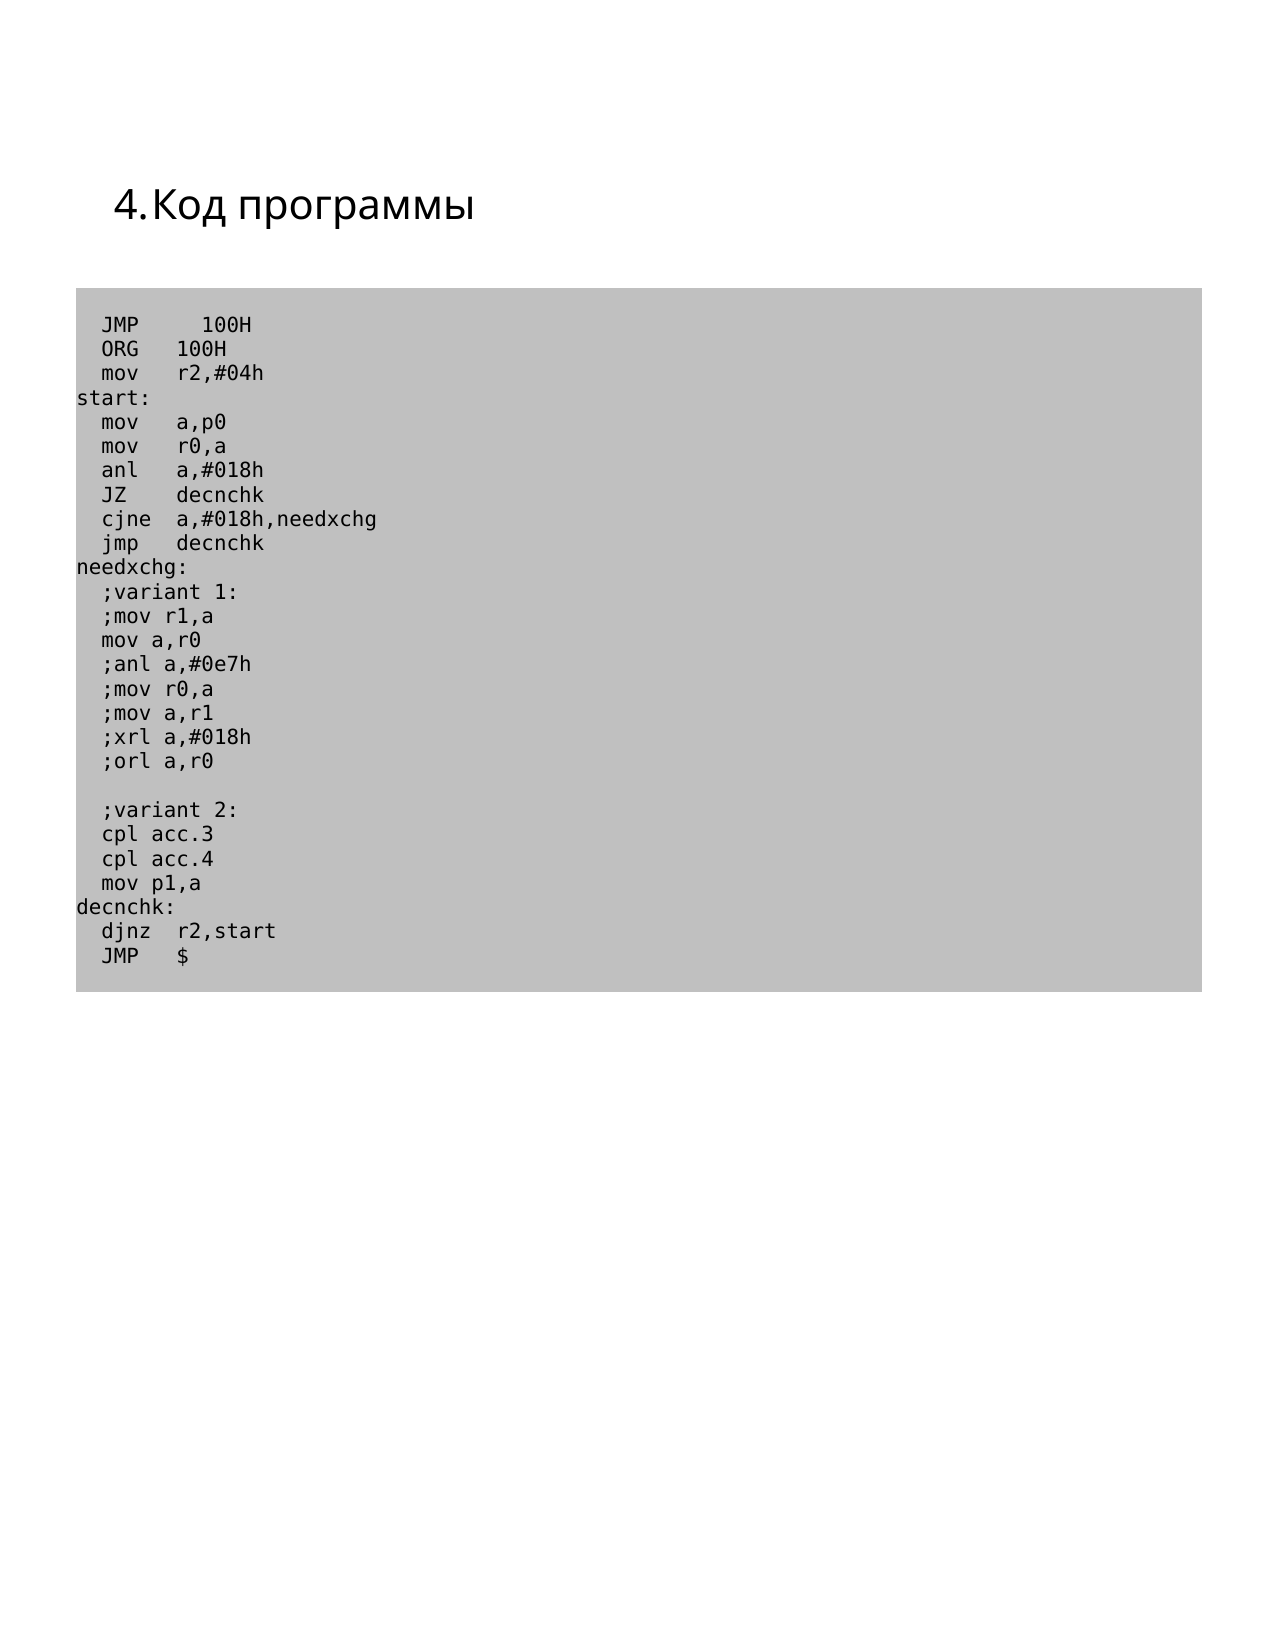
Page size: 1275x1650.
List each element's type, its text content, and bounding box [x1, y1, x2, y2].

text start: [76, 386, 1202, 410]
text cjne a,#018h,needxchg [76, 507, 1202, 531]
text ;mov a,r1 [76, 701, 1202, 725]
text djnz r2,start [76, 919, 1202, 944]
text JZ decnchk [76, 483, 1202, 507]
list Код программы [113, 175, 1202, 232]
text ;variant 2: [76, 798, 1202, 822]
text ;mov r1,a [76, 604, 1202, 628]
text anl a,#018h [76, 458, 1202, 483]
text JMP $ [76, 944, 1202, 968]
text ;orl a,r0 [76, 749, 1202, 774]
text ;anl a,#0e7h [76, 652, 1202, 677]
text cpl acc.3 [76, 822, 1202, 847]
text needxchg: [76, 555, 1202, 580]
text mov a,p0 [76, 410, 1202, 434]
text mov p1,a [76, 871, 1202, 895]
text jmp decnchk [76, 531, 1202, 555]
text cpl acc.4 [76, 847, 1202, 871]
text JMP 100H [76, 313, 1202, 337]
text ;xrl a,#018h [76, 725, 1202, 749]
text ORG 100H [76, 337, 1202, 361]
text mov r2,#04h [76, 361, 1202, 386]
text mov a,r0 [76, 628, 1202, 652]
text ;mov r0,a [76, 677, 1202, 701]
text decnchk: [76, 895, 1202, 919]
text ;variant 1: [76, 580, 1202, 604]
text mov r0,a [76, 434, 1202, 458]
